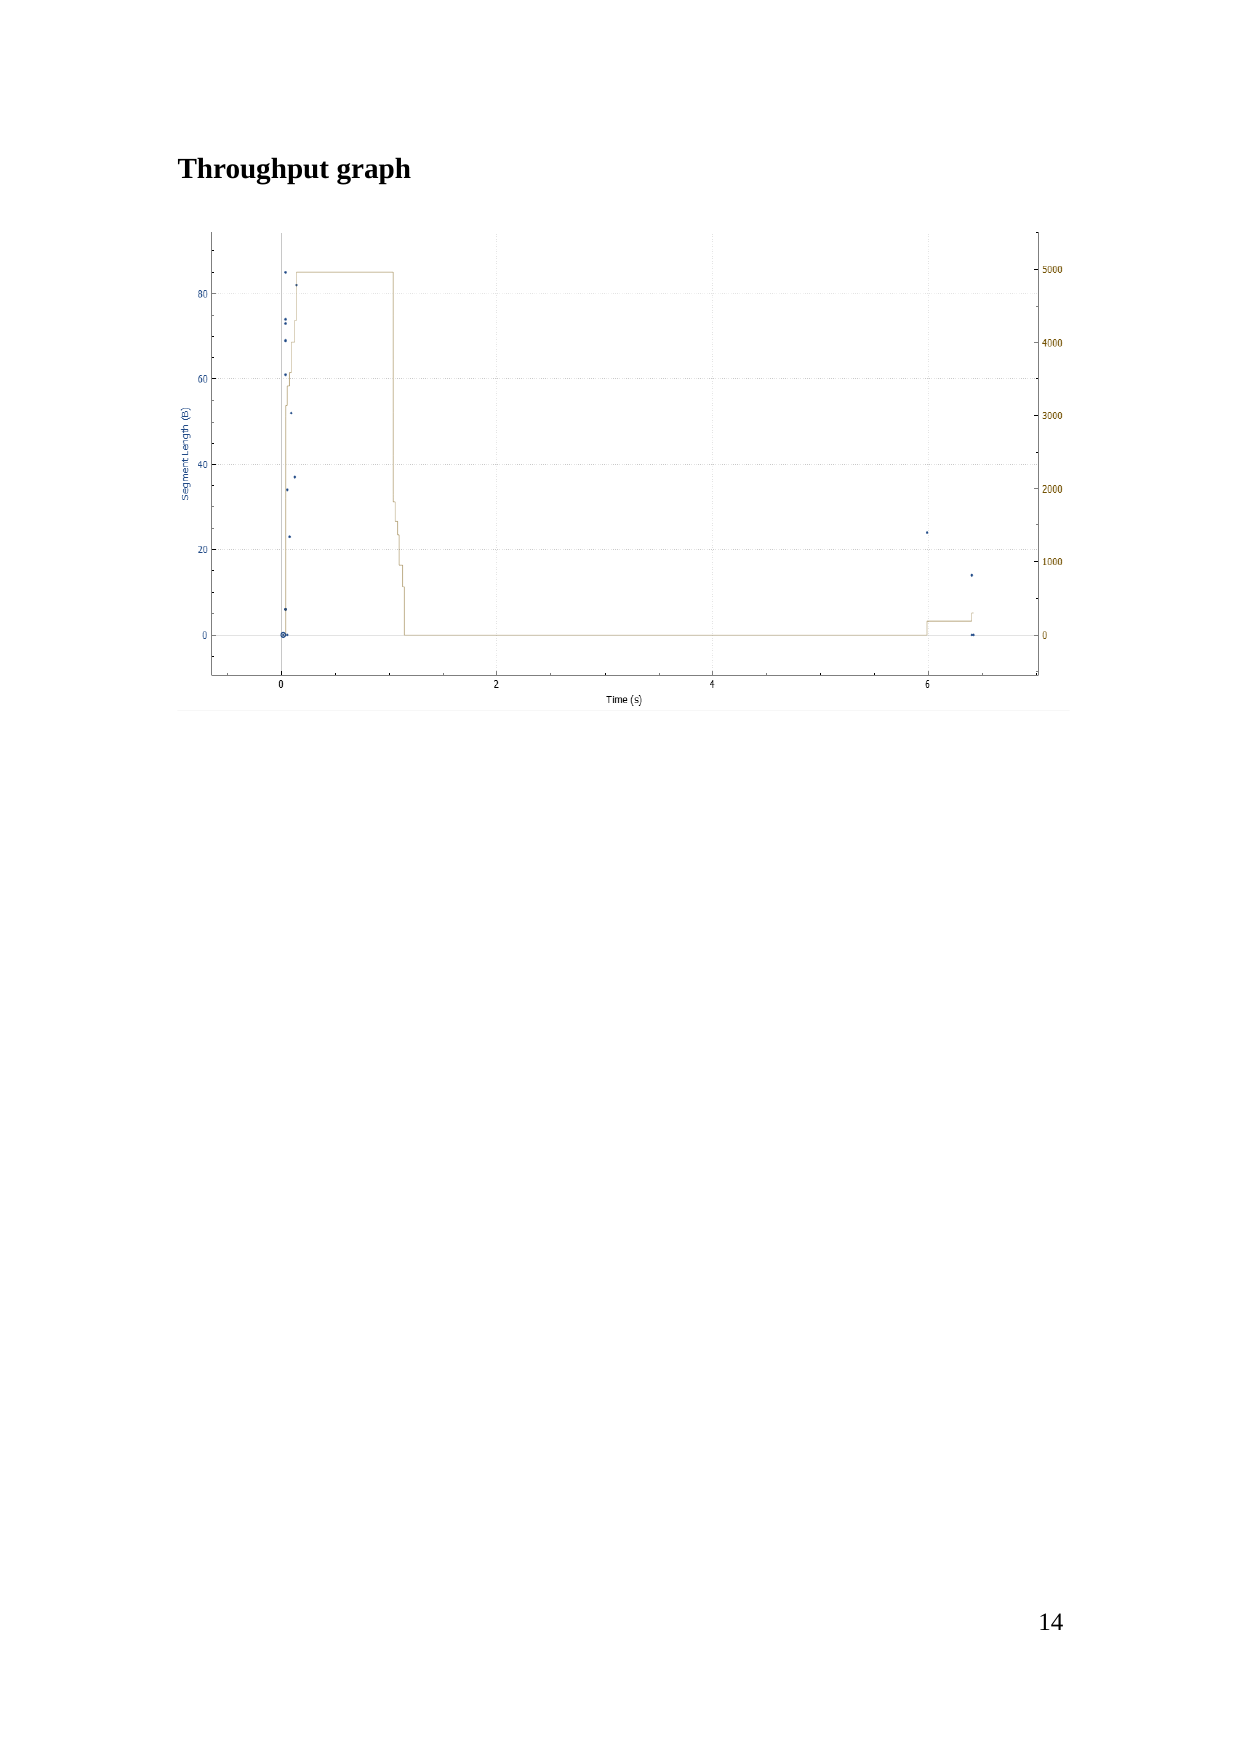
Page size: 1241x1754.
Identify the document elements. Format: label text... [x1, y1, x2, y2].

text Throughput graph [177, 152, 1063, 185]
picture [177, 218, 1070, 711]
